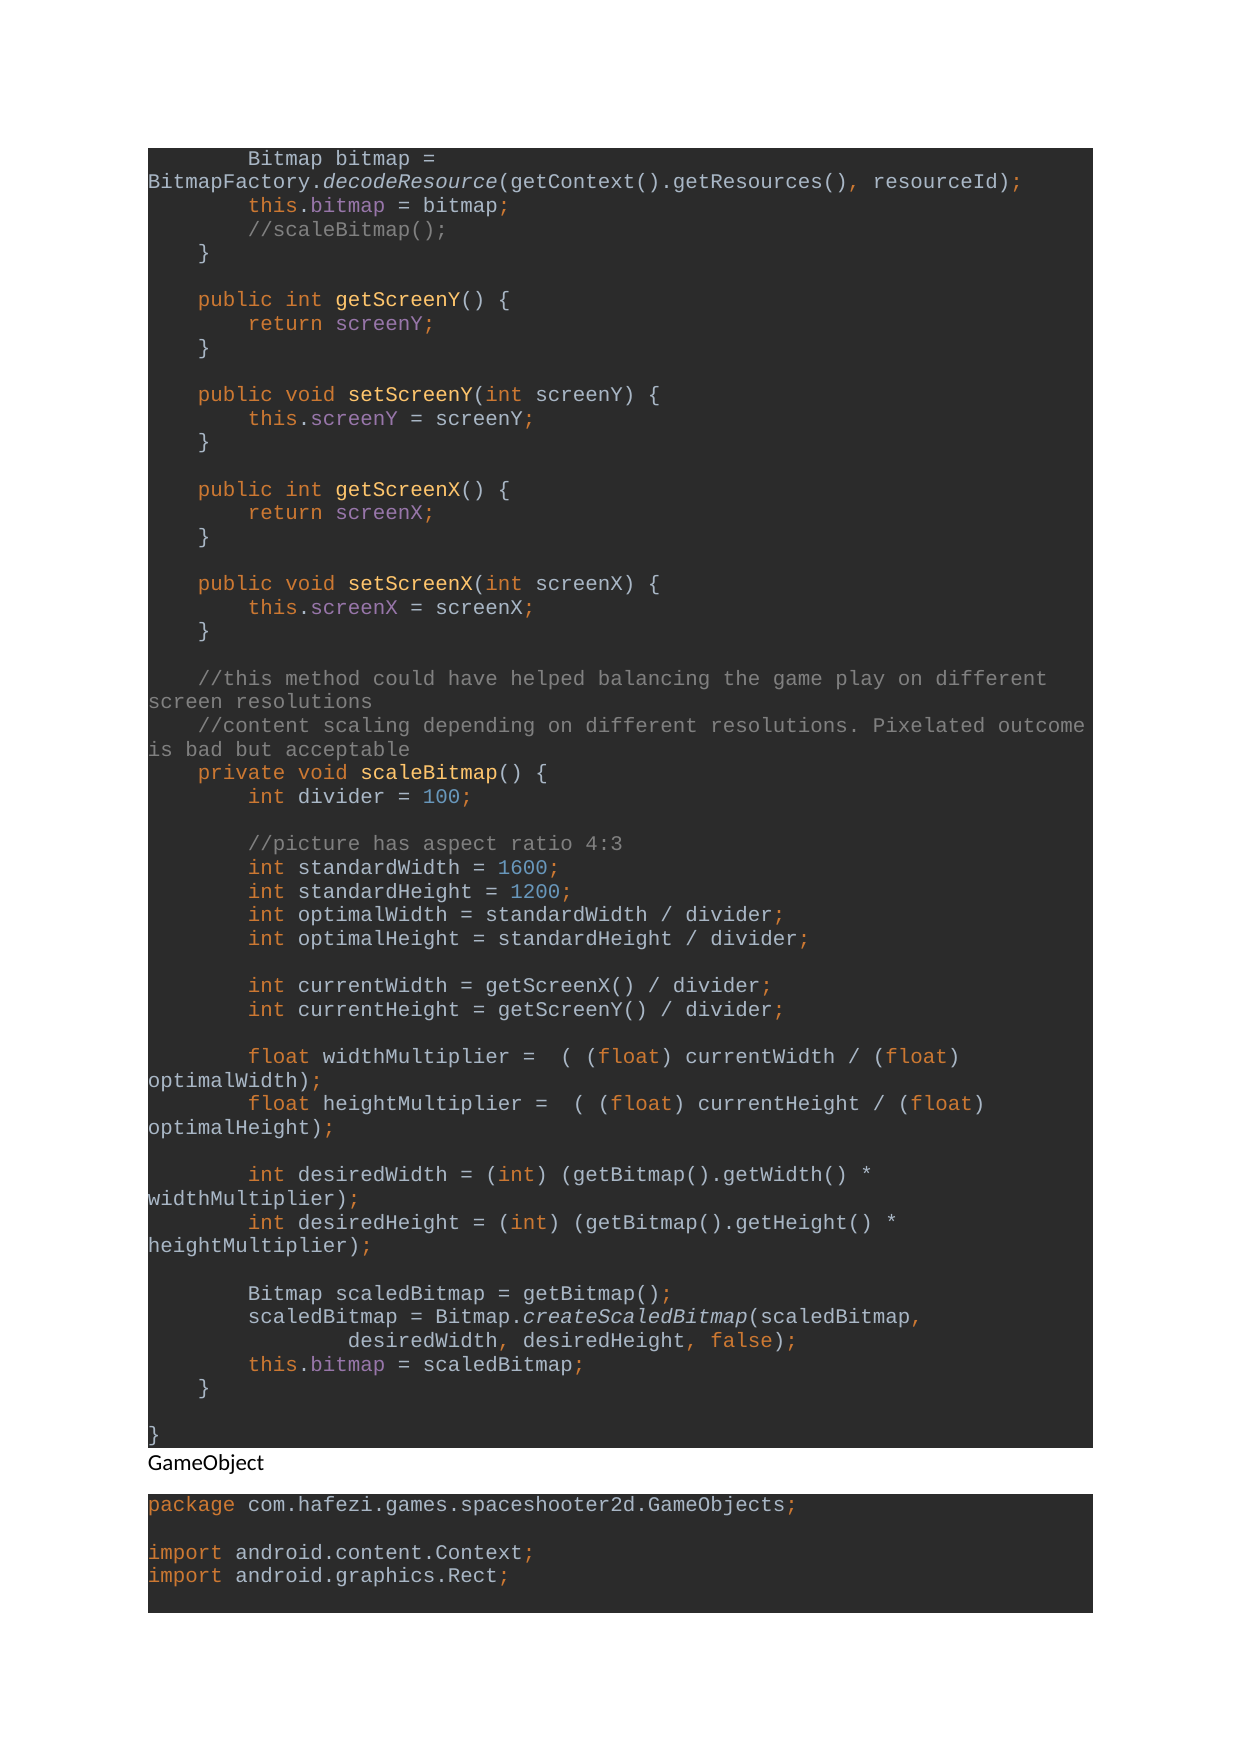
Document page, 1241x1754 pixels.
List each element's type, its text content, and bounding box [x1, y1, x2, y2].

text GameObject [148, 1448, 1093, 1476]
text package com.hafezi.games.spaceshooter2d.GameObjects; import android.content.Context; import android.graphics.Rect; [148, 1494, 1093, 1613]
text Bitmap bitmap = BitmapFactory.decodeResource(getContext().getResources(), resourceId); this.bitmap = bitmap; //scaleBitmap(); } public int getScreenY() { return screenY; } public void setScreenY(int screenY) { this.screenY = screenY; } public int getScreenX() { return screenX; } public void setScreenX(int screenX) { this.screenX = screenX; } //this method could have helped balancing the game play on different screen resolutions //content scaling depending on different resolutions. Pixelated outcome is bad but acceptable private void scaleBitmap() { int divider = 100; //picture has aspect ratio 4:3 int standardWidth = 1600; int standardHeight = 1200; int optimalWidth = standardWidth / divider; int optimalHeight = standardHeight / divider; int currentWidth = getScreenX() / divider; int currentHeight = getScreenY() / divider; float widthMultiplier = ( (float) currentWidth / (float) optimalWidth); float heightMultiplier = ( (float) currentHeight / (float) optimalHeight); int desiredWidth = (int) (getBitmap().getWidth() * widthMultiplier); int desiredHeight = (int) (getBitmap().getHeight() * heightMultiplier); Bitmap scaledBitmap = getBitmap(); scaledBitmap = Bitmap.createScaledBitmap(scaledBitmap, desiredWidth, desiredHeight, false); this.bitmap = scaledBitmap; } } [148, 148, 1093, 1448]
